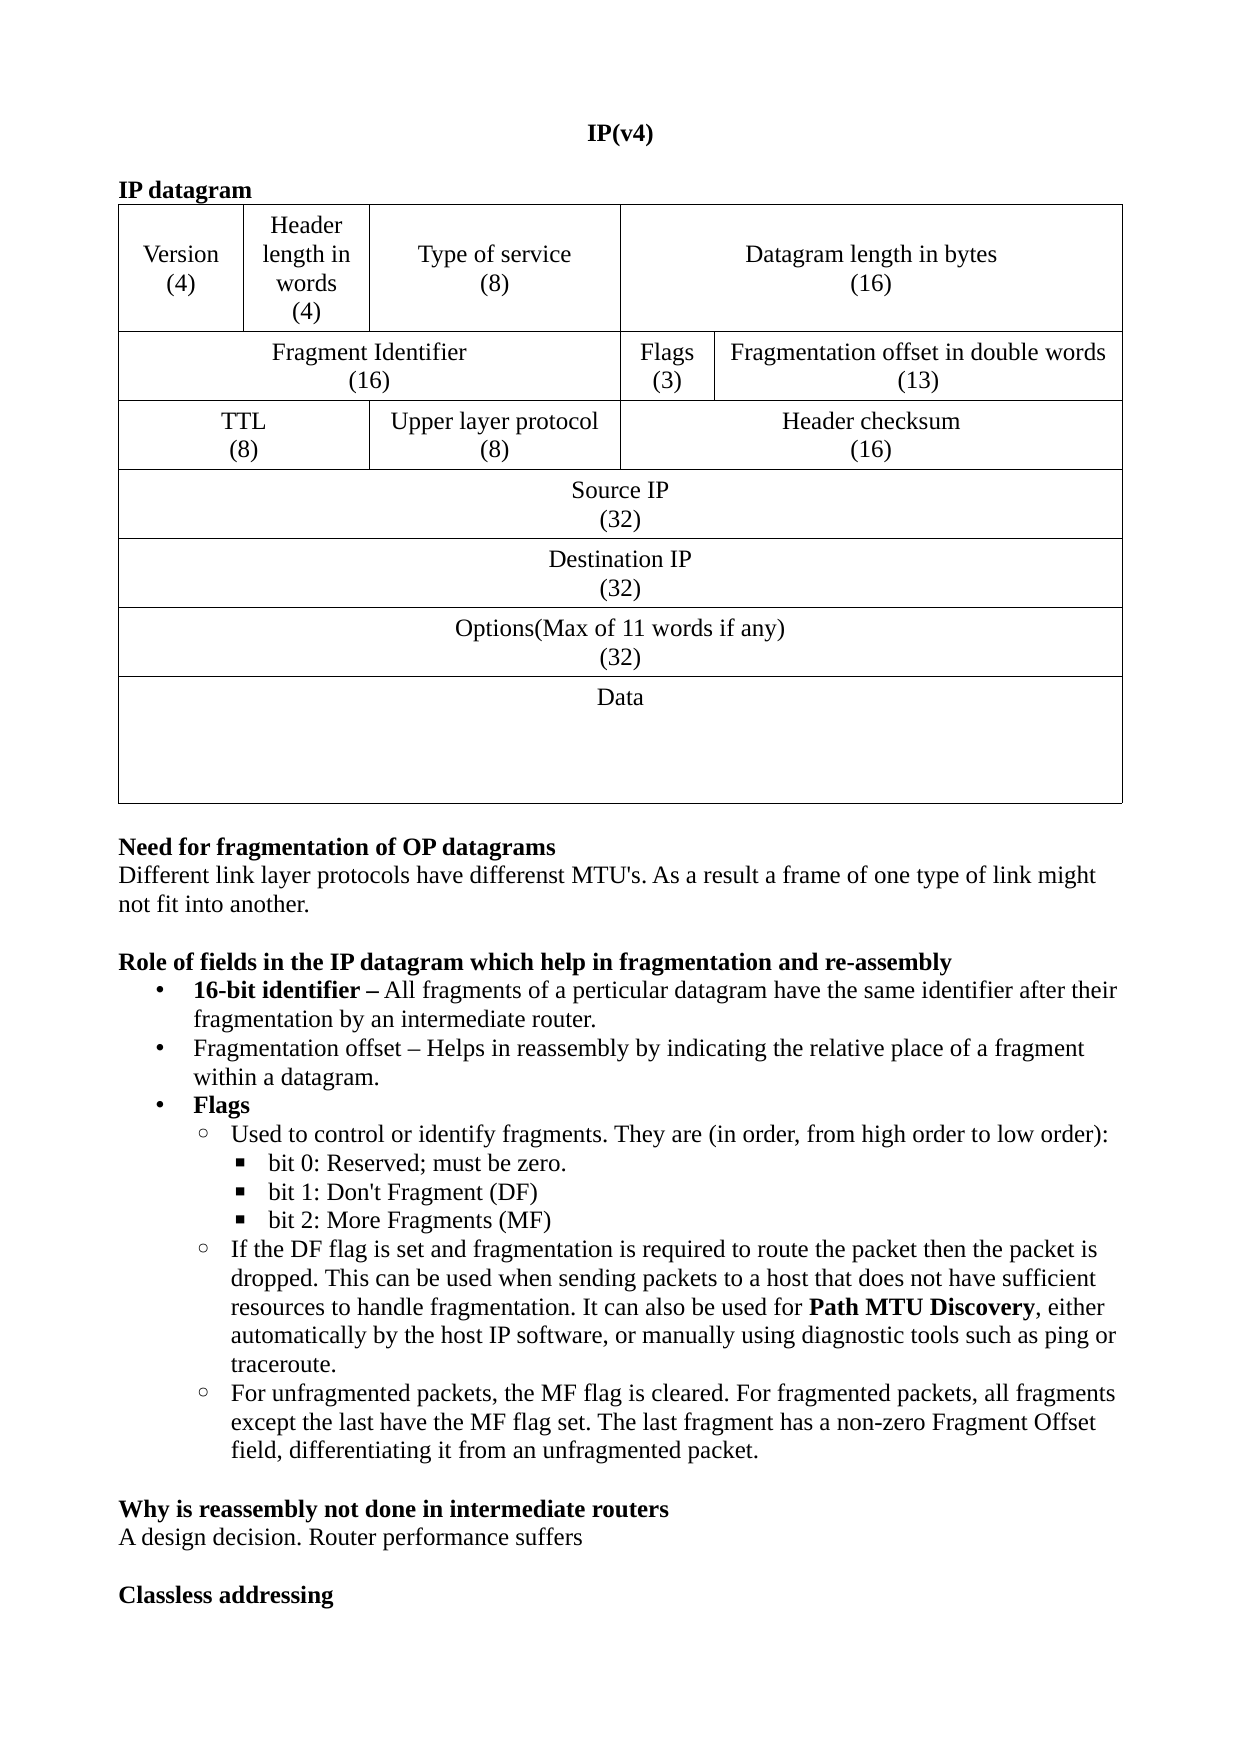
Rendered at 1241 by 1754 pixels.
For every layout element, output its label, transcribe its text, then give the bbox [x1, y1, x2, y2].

list Flags [156, 1090, 1122, 1119]
table_cell Data [119, 677, 1122, 803]
text Different link layer protocols have differenst MTU's. As a result a frame of one type of link might not fit into another. [118, 860, 1122, 918]
table_header Type of service (8) [370, 205, 620, 331]
text Classless addressing [118, 1580, 1122, 1609]
list 16-bit identifier – All fragments of a perticular datagram have the same identifier after their fragmentation by an intermediate router. [156, 975, 1122, 1033]
table_cell Flags (3) [621, 332, 714, 400]
table_cell Fragmentation offset in double words (13) [715, 332, 1122, 400]
list Fragmentation offset – Helps in reassembly by indicating the relative place of a fragment within a datagram. [156, 1033, 1122, 1090]
text IP datagram [118, 176, 1122, 204]
table_cell Fragment Identifier (16) [119, 332, 620, 400]
list bit 0: Reserved; must be zero. [231, 1148, 1122, 1177]
table_cell Header checksum (16) [621, 401, 1122, 469]
list For unfragmented packets, the MF flag is cleared. For fragmented packets, all fragments except the last have the MF flag set. The last fragment has a non-zero Fragment Offset field, differentiating it from an unfragmented packet. [193, 1378, 1122, 1464]
table_cell TTL (8) [119, 401, 369, 469]
list bit 2: More Fragments (MF) [231, 1205, 1122, 1234]
table_header Header length in words (4) [244, 205, 369, 331]
text Role of fields in the IP datagram which help in fragmentation and re-assembly [118, 947, 1122, 975]
text Need for fragmentation of OP datagrams [118, 832, 1122, 860]
text A design decision. Router performance suffers [118, 1522, 1122, 1551]
table_cell Options(Max of 11 words if any) (32) [119, 608, 1122, 676]
list Used to control or identify fragments. They are (in order, from high order to low order): [193, 1119, 1122, 1148]
text Why is reassembly not done in intermediate routers [118, 1494, 1122, 1522]
table_header Version (4) [119, 205, 243, 331]
text IP(v4) [118, 118, 1122, 147]
table_cell Source IP (32) [119, 470, 1122, 538]
list If the DF flag is set and fragmentation is required to route the packet then the packet is dropped. This can be used when sending packets to a host that does not have sufficient resources to handle fragmentation. It can also be used for Path MTU Discovery, either automatically by the host IP software, or manually using diagnostic tools such as ping or traceroute. [193, 1234, 1122, 1378]
list bit 1: Don't Fragment (DF) [231, 1177, 1122, 1205]
table_cell Upper layer protocol (8) [370, 401, 620, 469]
table_header Datagram length in bytes (16) [621, 205, 1122, 331]
table_cell Destination IP (32) [119, 539, 1122, 607]
